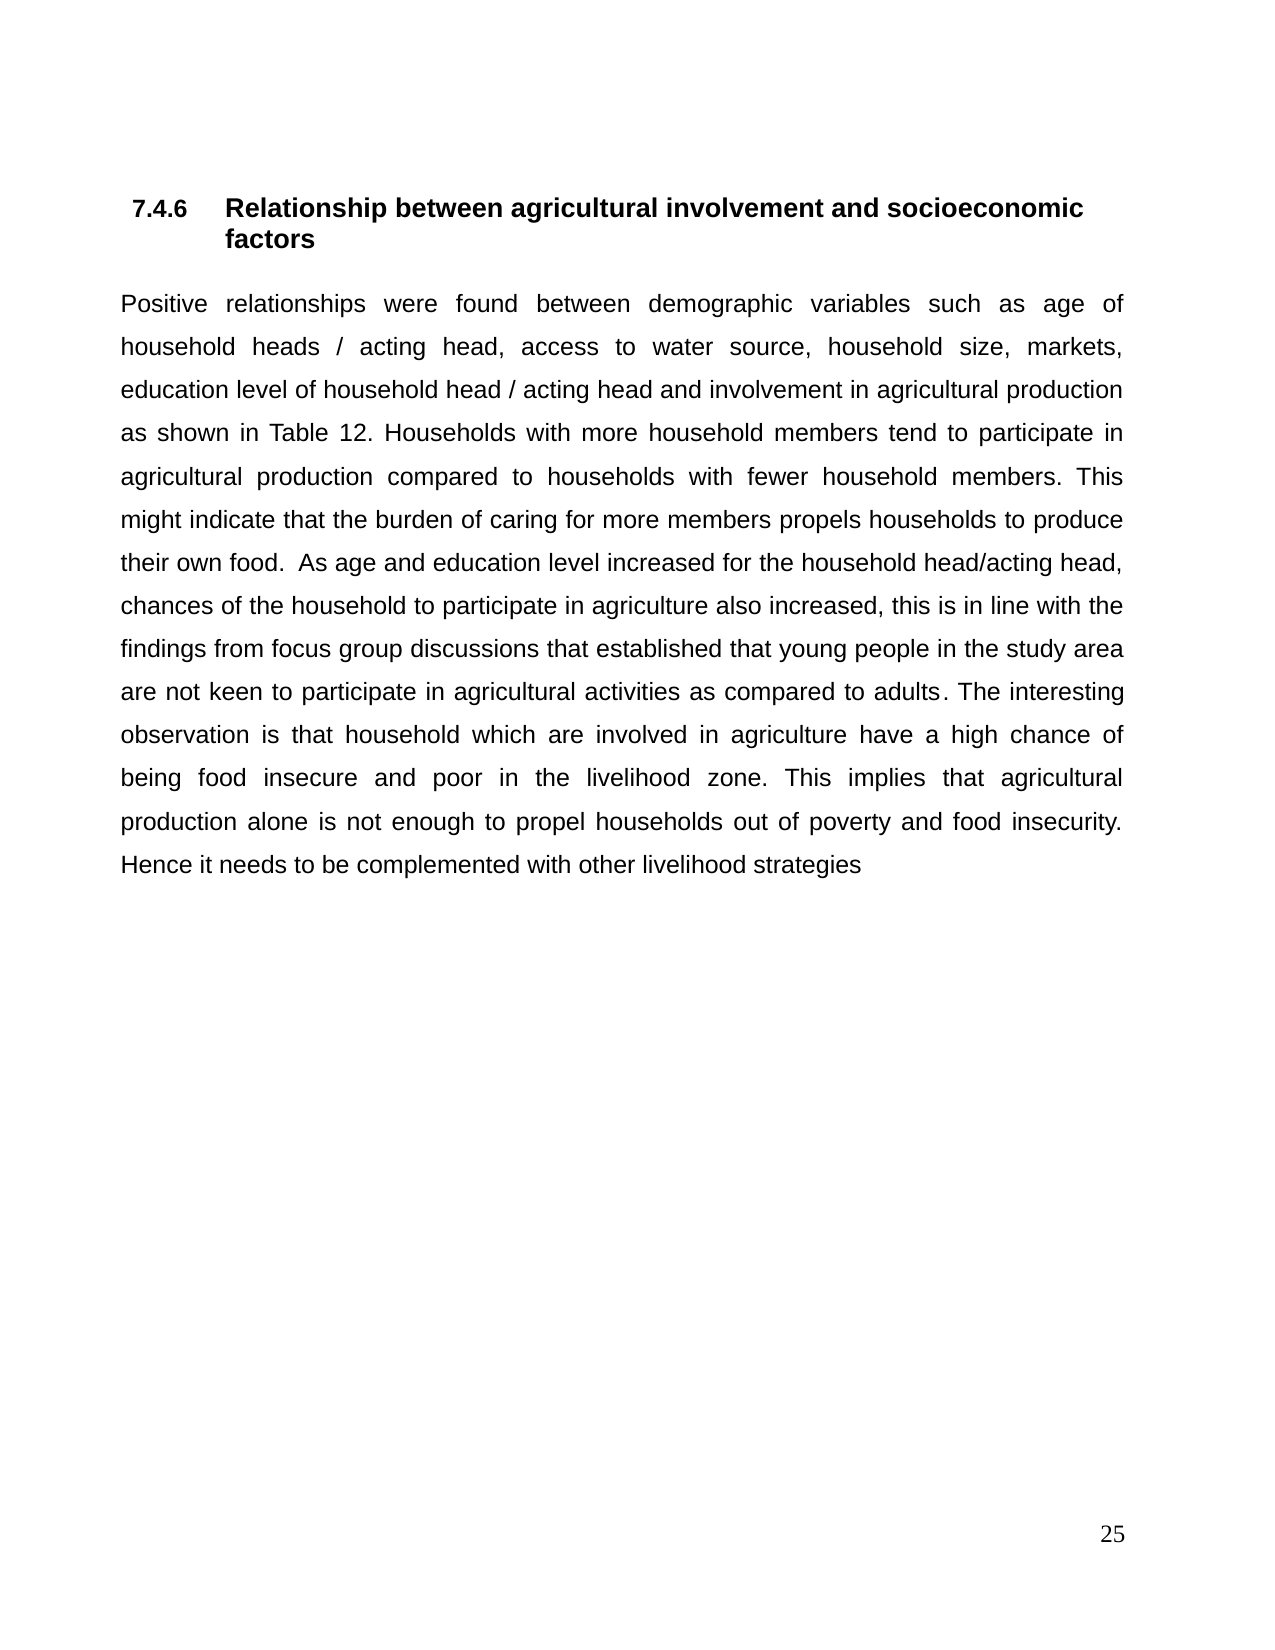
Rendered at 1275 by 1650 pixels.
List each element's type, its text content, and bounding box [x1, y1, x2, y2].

text Positive relationships were found between demographic variables such as age of household heads / acting head, access to water source, household size, markets, education level of household head / acting head and involvement in agricultural production as shown in Table 12. Households with more household members tend to participate in agricultural production compared to households with fewer household members. This might indicate that the burden of caring for more members propels households to produce their own food. As age and education level increased for the household head/acting head, chances of the household to participate in agriculture also increased, this is in line with the findings from focus group discussions that established that young people in the study area are not keen to participate in agricultural activities as compared to adults. The interesting observation is that household which are involved in agriculture have a high chance of being food insecure and poor in the livelihood zone. This implies that agricultural production alone is not enough to propel households out of poverty and food insecurity. Hence it needs to be complemented with other livelihood strategies [120, 289, 1125, 878]
subtitle Relationship between agricultural involvement and socioeconomic factors [187, 192, 1125, 254]
